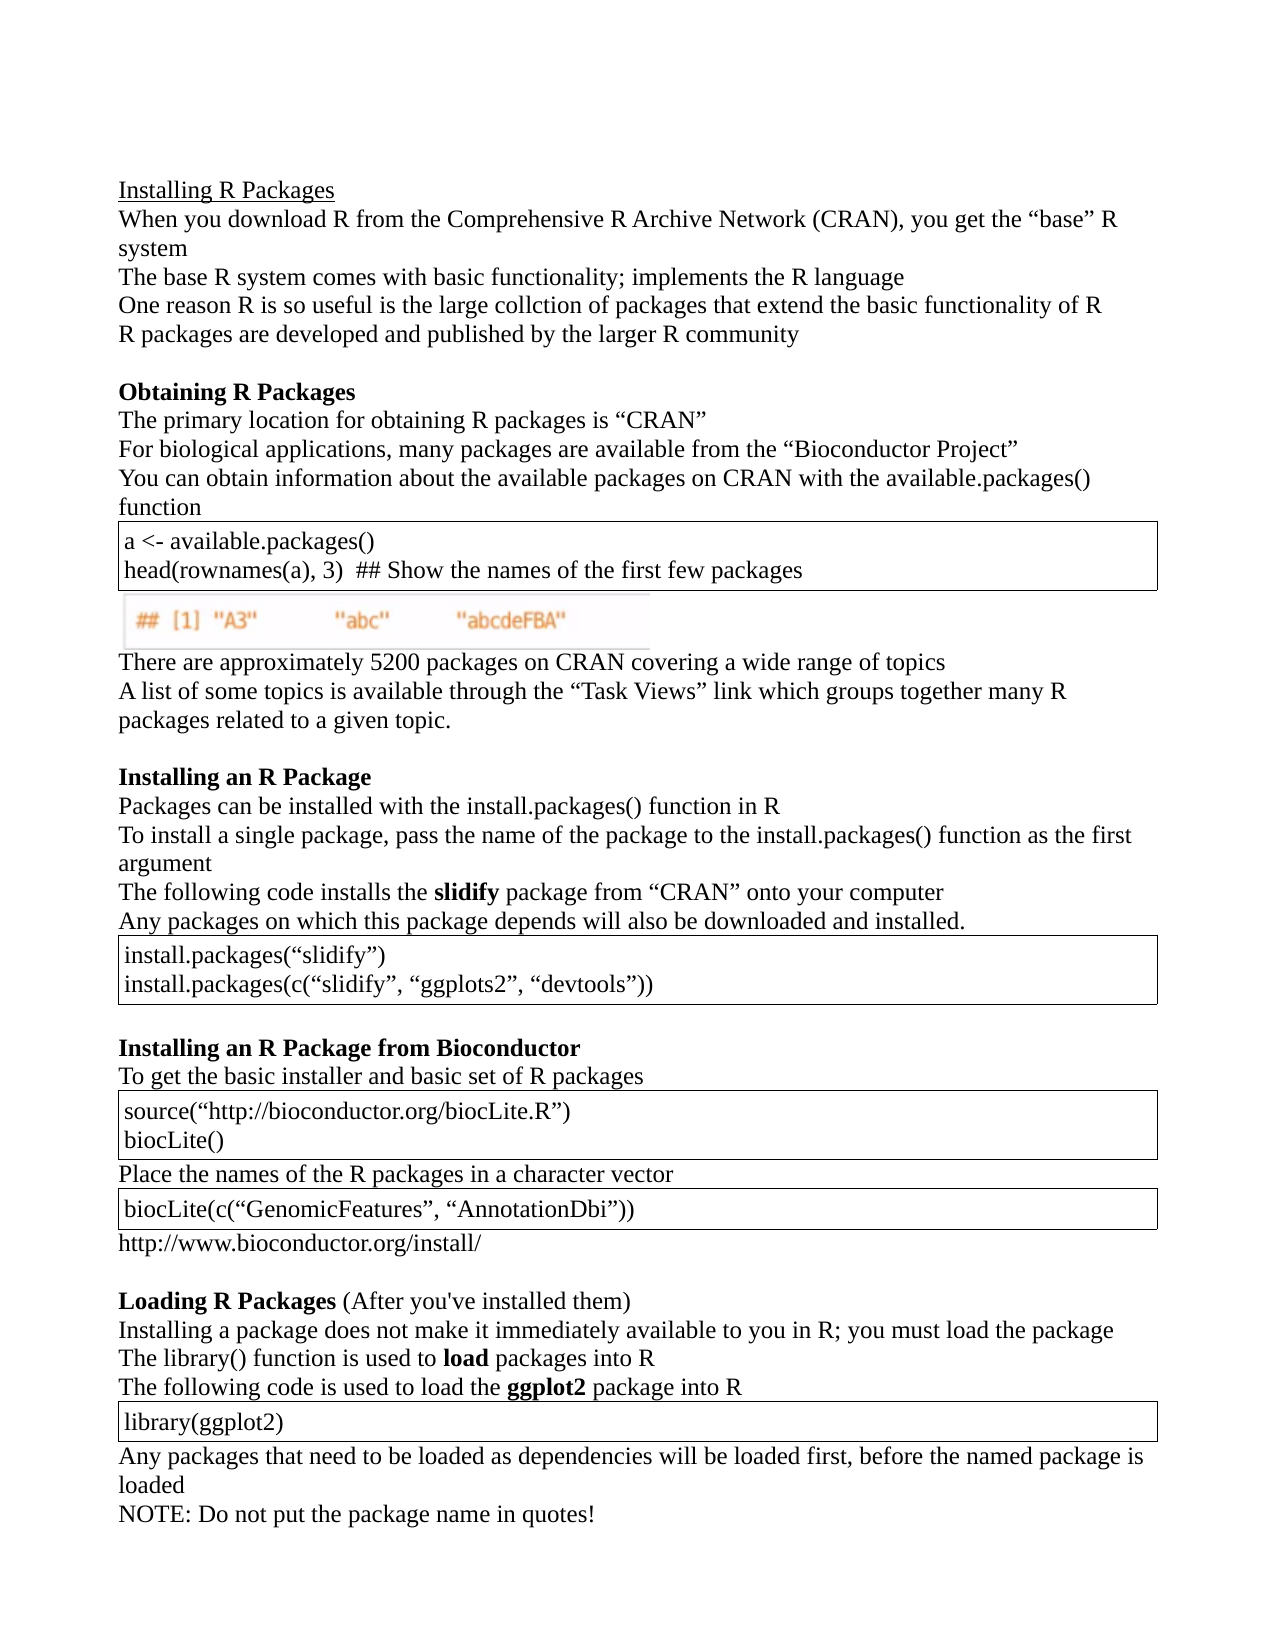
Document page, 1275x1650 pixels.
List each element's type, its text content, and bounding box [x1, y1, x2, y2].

text A list of some topics is available through the “Task Views” link which groups together many R packages related to a given topic. [118, 676, 1157, 733]
table_header biocLite(c(“GenomicFeatures”, “AnnotationDbi”)) [119, 1189, 1157, 1228]
text NOTE: Do not put the package name in quotes! [118, 1499, 1157, 1528]
text The library() function is used to load packages into R [118, 1343, 1157, 1372]
text Place the names of the R packages in a character vector [118, 1160, 1157, 1188]
text For biological applications, many packages are available from the “Bioconductor Project” [118, 434, 1157, 463]
text You can obtain information about the available packages on CRAN with the available.packages() function [118, 463, 1157, 521]
text Installing a package does not make it immediately available to you in R; you must load the package [118, 1315, 1157, 1343]
text The following code is used to load the ggplot2 package into R [118, 1372, 1157, 1401]
table_header library(ggplot2) [119, 1402, 1157, 1441]
text Installing an R Package from Bioconductor [118, 1033, 1157, 1061]
text The following code installs the slidify package from “CRAN” onto your computer [118, 877, 1157, 906]
text Any packages that need to be loaded as dependencies will be loaded first, before the named package is loaded [118, 1442, 1157, 1499]
text Loading R Packages (After you've installed them) [118, 1286, 1157, 1315]
text R packages are developed and published by the larger R community [118, 319, 1157, 348]
text Installing an R Package [118, 762, 1157, 791]
text http://www.bioconductor.org/install/ [118, 1230, 1157, 1257]
text To install a single package, pass the name of the package to the install.packages() function as the first argument [118, 820, 1157, 877]
text Installing R Packages [118, 176, 1157, 204]
text When you download R from the Comprehensive R Archive Network (CRAN), you get the “base” R system [118, 204, 1157, 262]
text One reason R is so useful is the large collction of packages that extend the basic functionality of R [118, 291, 1157, 319]
table_header source(“http://bioconductor.org/biocLite.R”) biocLite() [119, 1091, 1157, 1159]
text Obtaining R Packages [118, 377, 1157, 406]
text Any packages on which this package depends will also be downloaded and installed. [118, 906, 1157, 935]
picture [121, 591, 650, 650]
table_header a <- available.packages() head(rownames(a), 3) ## Show the names of the first few packages [119, 522, 1157, 590]
text To get the basic installer and basic set of R packages [118, 1061, 1157, 1090]
text There are approximately 5200 packages on CRAN covering a wide range of topics [118, 647, 1157, 676]
table_header install.packages(“slidify”) install.packages(c(“slidify”, “ggplots2”, “devtools”)) [119, 936, 1157, 1004]
text The primary location for obtaining R packages is “CRAN” [118, 406, 1157, 434]
text Packages can be installed with the install.packages() function in R [118, 791, 1157, 820]
text The base R system comes with basic functionality; implements the R language [118, 262, 1157, 291]
